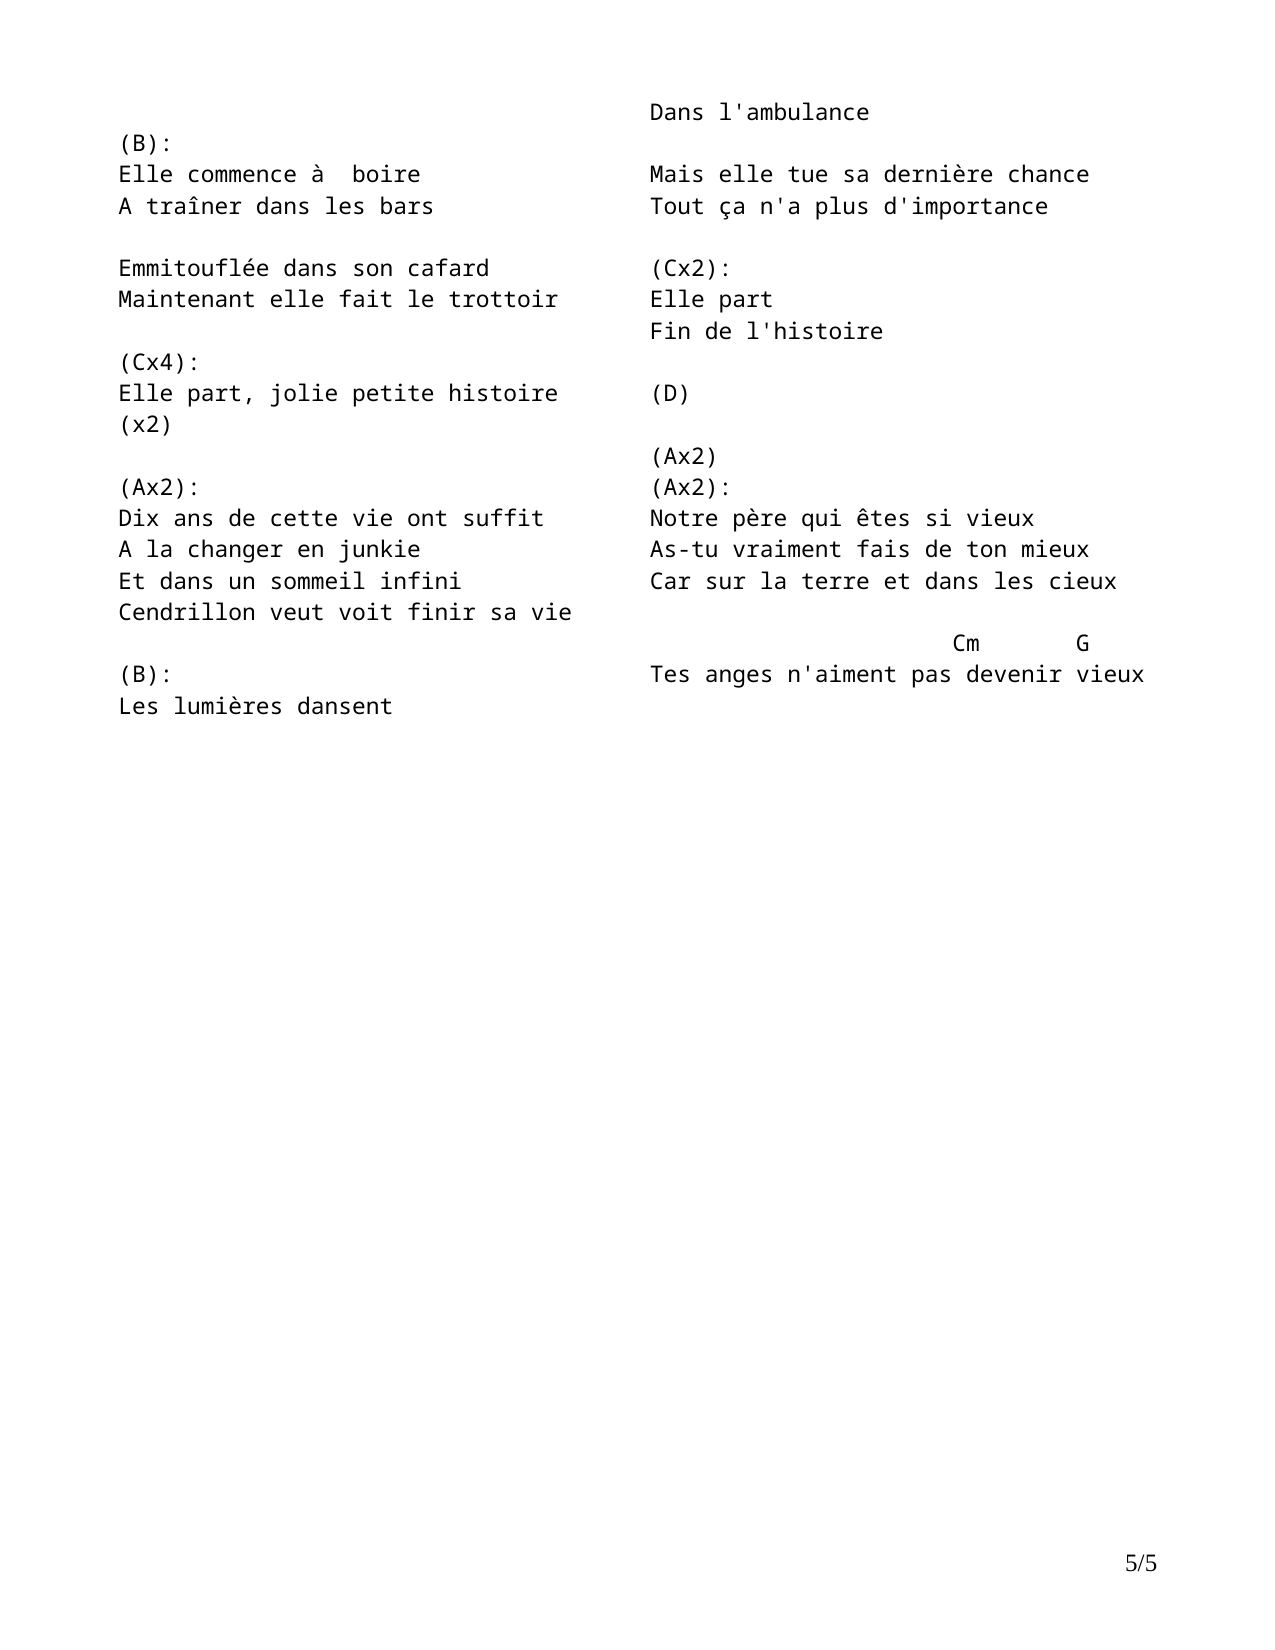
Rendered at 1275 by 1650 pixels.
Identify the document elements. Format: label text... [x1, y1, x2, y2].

text Dans l'ambulance [649, 96, 1157, 127]
text Tout ça n'a plus d'importance [649, 189, 1157, 221]
text Les lumières dansent [118, 689, 626, 721]
text Cendrillon veut voit finir sa vie [118, 596, 626, 627]
text Elle part, jolie petite histoire (x2) [118, 377, 626, 439]
text (Cx4): [118, 346, 626, 377]
text Fin de l'histoire [649, 314, 1157, 346]
text Tes anges n'aiment pas devenir vieux [649, 658, 1157, 689]
text (Ax2) [649, 439, 1157, 471]
text Et dans un sommeil infini [118, 564, 626, 596]
text Dix ans de cette vie ont suffit [118, 502, 626, 533]
text Elle commence à boire [118, 158, 626, 189]
text Car sur la terre et dans les cieux [649, 564, 1157, 596]
text (Ax2): [118, 471, 626, 502]
text As-tu vraiment fais de ton mieux [649, 533, 1157, 564]
text Maintenant elle fait le trottoir [118, 283, 626, 314]
text (B): [118, 127, 626, 158]
text (B): [118, 658, 626, 689]
text A traîner dans les bars [118, 189, 626, 221]
text Emmitouflée dans son cafard [118, 252, 626, 283]
text (Ax2): [649, 471, 1157, 502]
text Elle part [649, 283, 1157, 314]
text (Cx2): [649, 252, 1157, 283]
text A la changer en junkie [118, 533, 626, 564]
text Mais elle tue sa dernière chance [649, 158, 1157, 189]
text Cm G [649, 627, 1157, 658]
text (D) [649, 377, 1157, 408]
text Notre père qui êtes si vieux [649, 502, 1157, 533]
